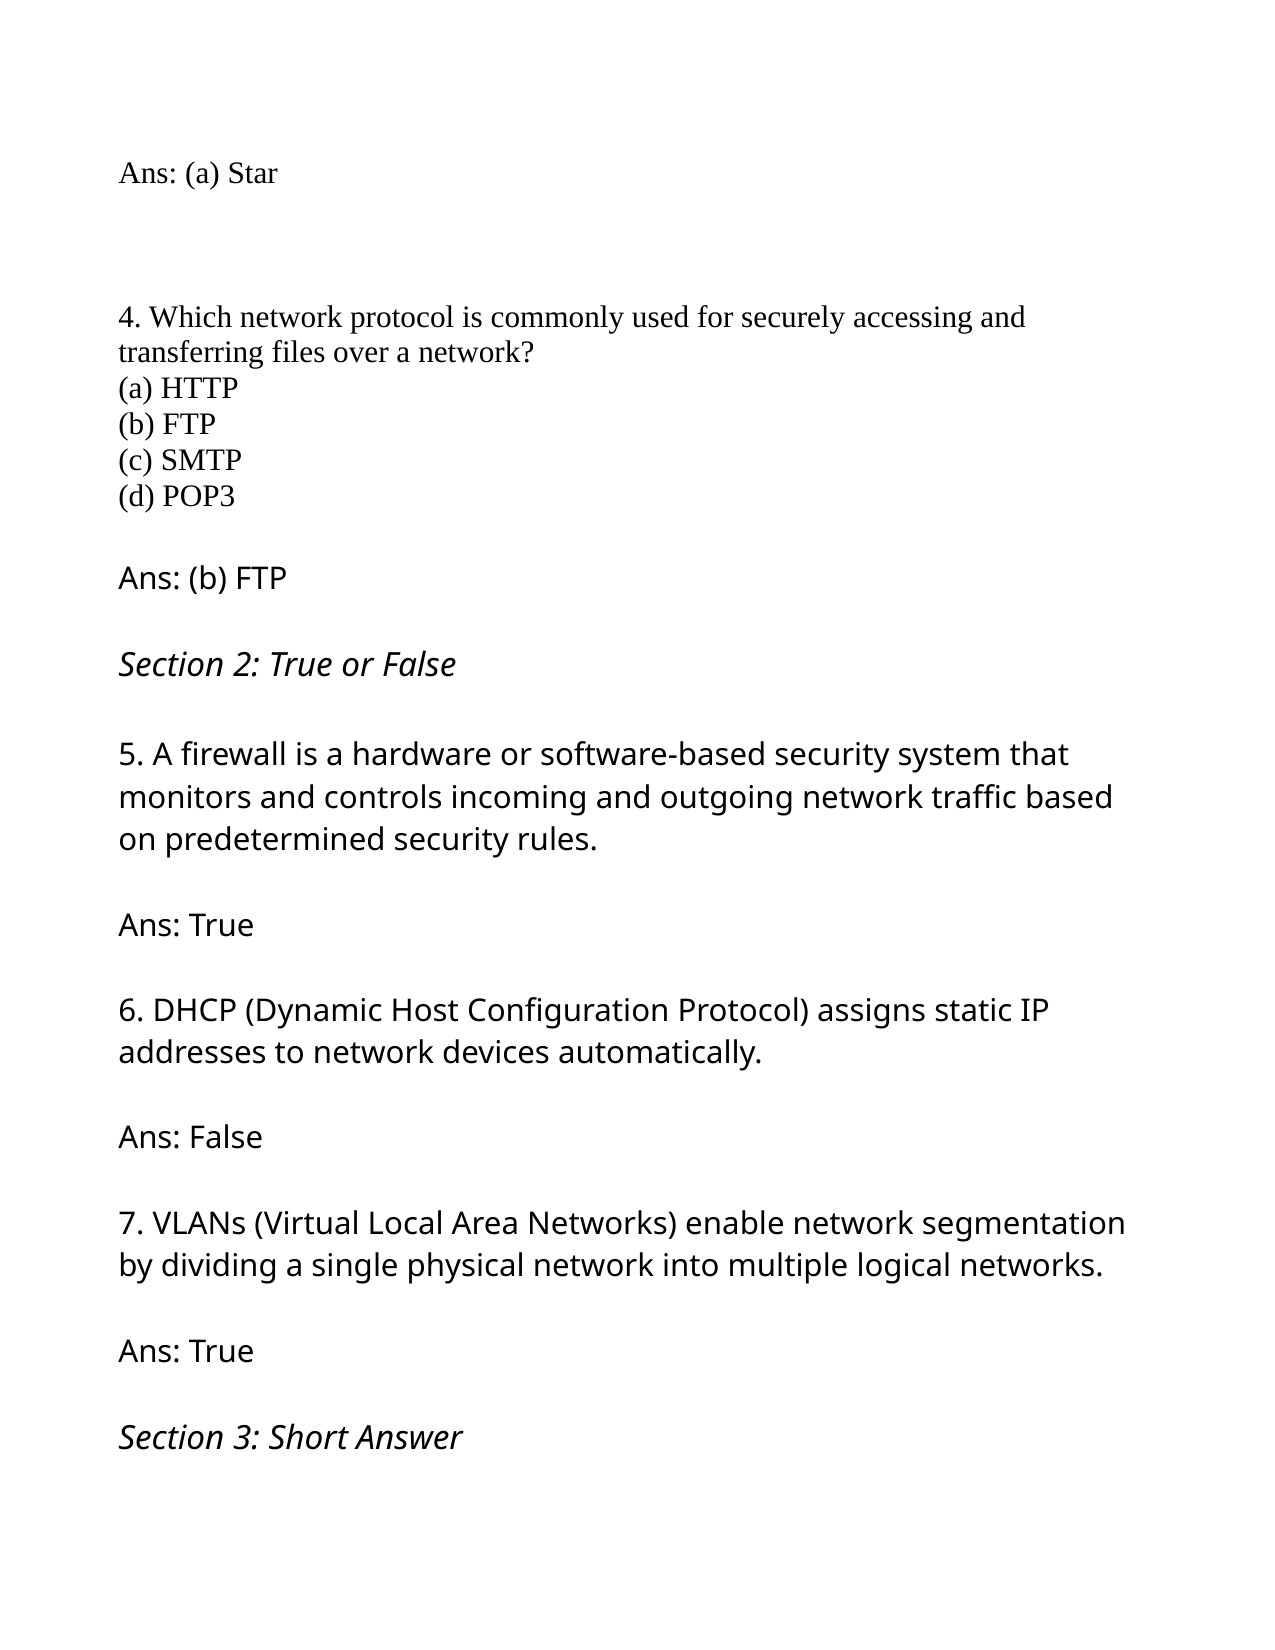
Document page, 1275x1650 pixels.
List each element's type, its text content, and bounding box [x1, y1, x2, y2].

text 4. Which network protocol is commonly used for securely accessing and transferring files over a network? [118, 298, 1157, 370]
text Section 2: True or False [118, 641, 1157, 687]
text (a) HTTP [118, 370, 1157, 406]
text Ans: (b) FTP [118, 556, 1157, 599]
text Ans: True [118, 902, 1157, 945]
text Section 3: Short Answer [118, 1414, 1157, 1459]
text (c) SMTP [118, 442, 1157, 477]
text Ans: False [118, 1116, 1157, 1158]
text (b) FTP [118, 406, 1157, 442]
text 5. A firewall is a hardware or software-based security system that monitors and controls incoming and outgoing network traffic based on predetermined security rules. [118, 732, 1157, 860]
text (d) POP3 [118, 477, 1157, 513]
text 7. VLANs (Virtual Local Area Networks) enable network segmentation by dividing a single physical network into multiple logical networks. [118, 1201, 1157, 1286]
text 6. DHCP (Dynamic Host Configuration Protocol) assigns static IP addresses to network devices automatically. [118, 988, 1157, 1073]
text Ans: (a) Star [118, 154, 1157, 190]
text Ans: True [118, 1328, 1157, 1371]
